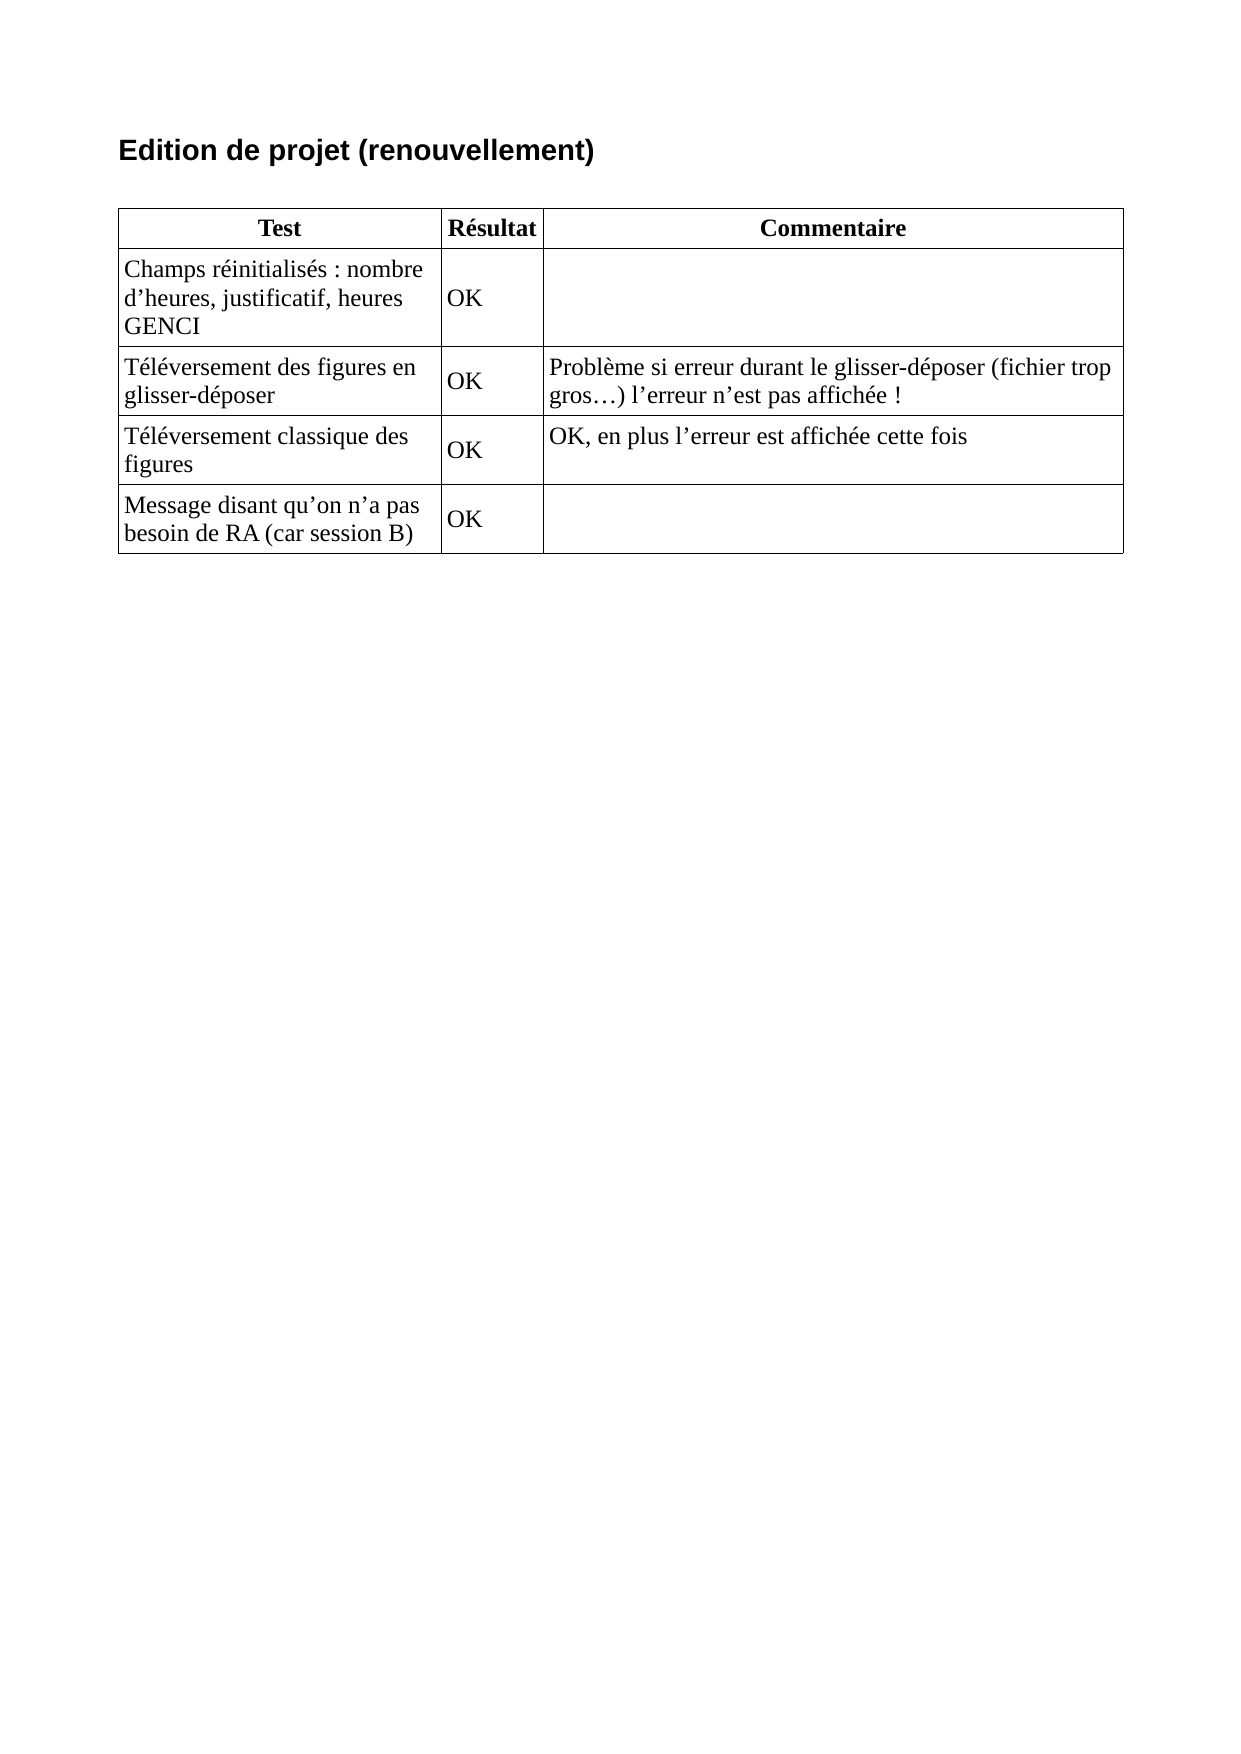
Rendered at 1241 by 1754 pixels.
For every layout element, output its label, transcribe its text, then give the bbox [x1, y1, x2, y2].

table_cell Téléversement des figures en glisser-déposer [119, 347, 441, 415]
table_cell OK [442, 416, 543, 484]
table_cell [544, 249, 1123, 346]
table_cell Téléversement classique des figures [119, 416, 441, 484]
table_cell OK [442, 347, 543, 415]
table_cell OK [442, 249, 543, 346]
table_cell OK, en plus l’erreur est affichée cette fois [544, 416, 1123, 484]
table_cell [544, 485, 1123, 553]
table_header Commentaire [544, 209, 1123, 248]
table_cell Problème si erreur durant le glisser-déposer (fichier trop gros…) l’erreur n’est pas affichée ! [544, 347, 1123, 415]
table_header Résultat [442, 209, 543, 248]
table_cell OK [442, 485, 543, 553]
table_cell Champs réinitialisés : nombre d’heures, justificatif, heures GENCI [119, 249, 441, 346]
subtitle Edition de projet (renouvellement) [118, 133, 1122, 166]
table_header Test [119, 209, 441, 248]
table_cell Message disant qu’on n’a pas besoin de RA (car session B) [119, 485, 441, 553]
